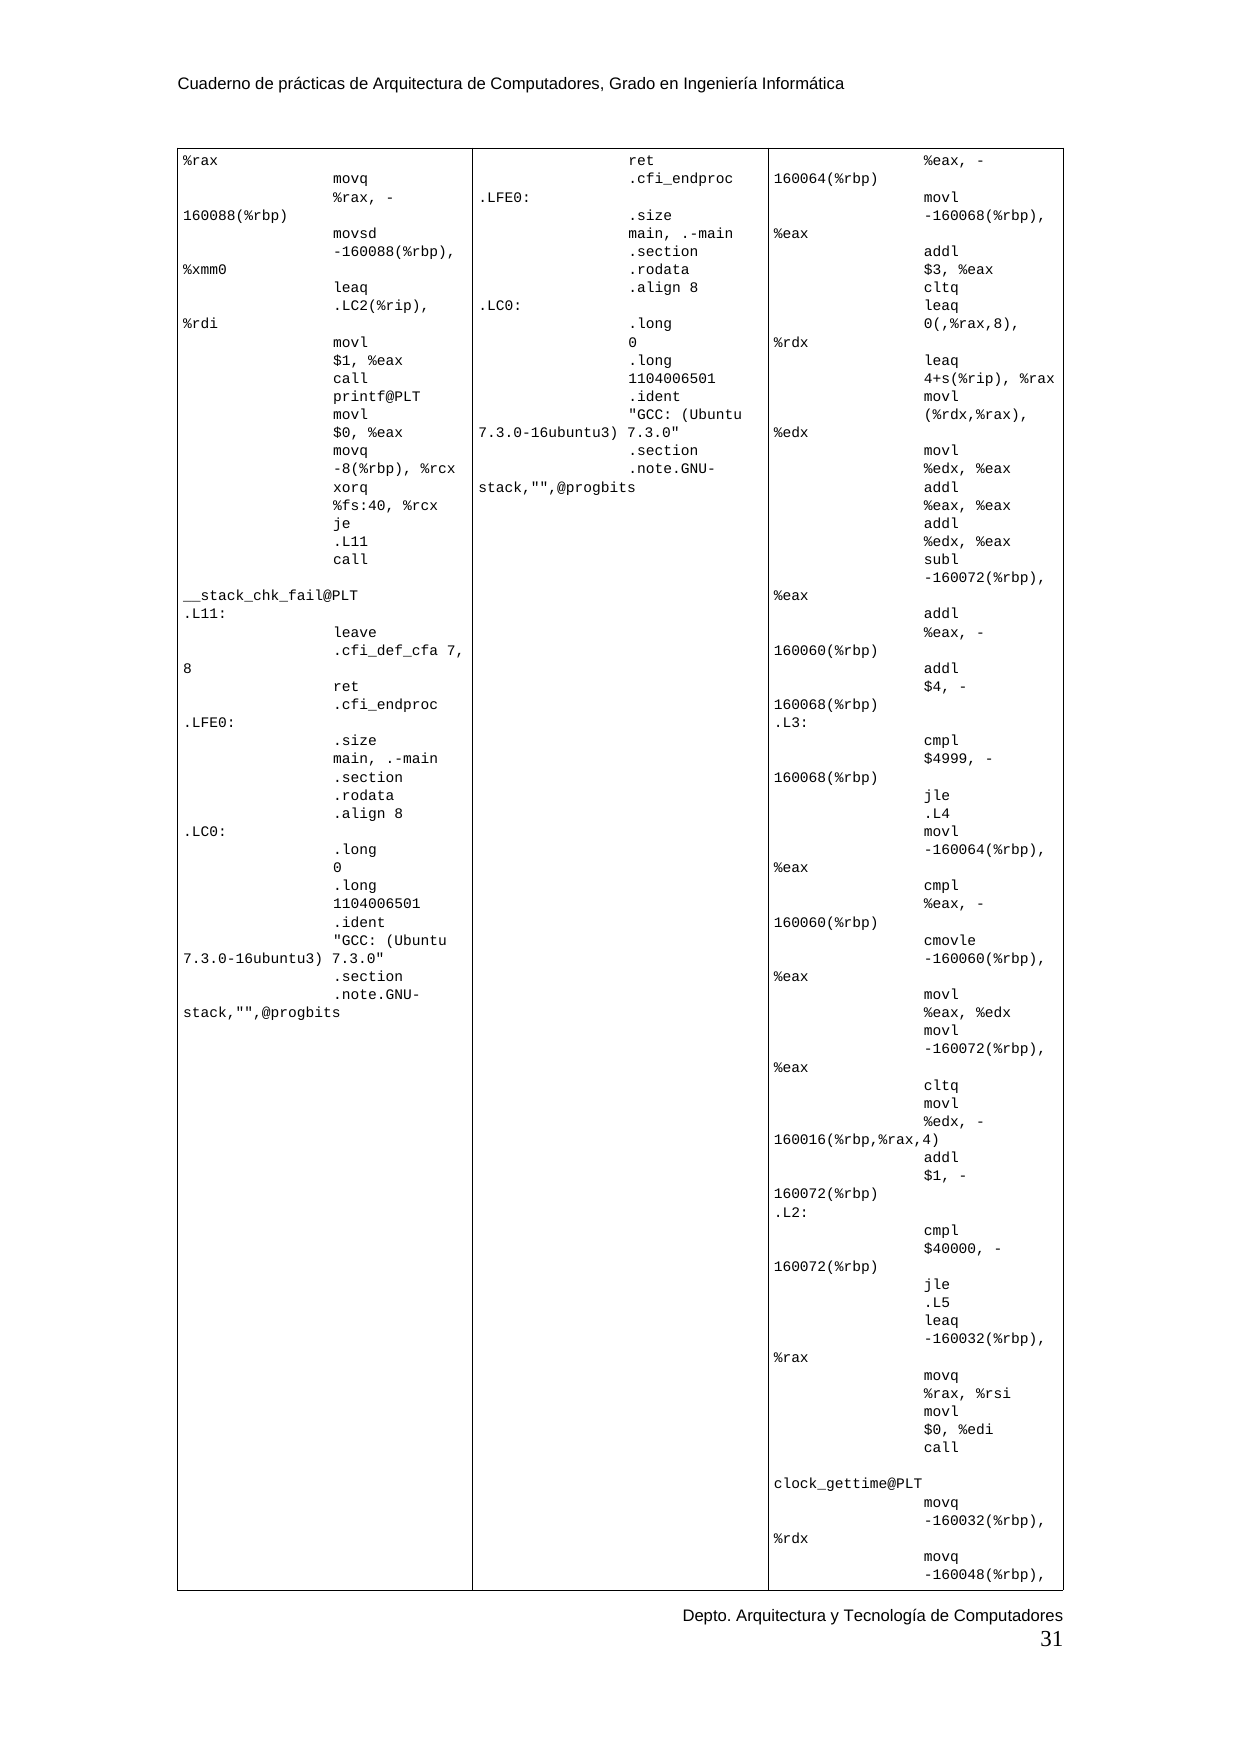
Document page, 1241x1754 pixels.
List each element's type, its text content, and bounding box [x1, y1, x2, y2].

table_cell %rax movq %rax, -160088(%rbp) movsd -160088(%rbp), %xmm0 leaq .LC2(%rip), %rdi movl $1, %eax call printf@PLT movl $0, %eax movq -8(%rbp), %rcx xorq %fs:40, %rcx je .L11 call __stack_chk_fail@PLT .L11: leave .cfi_def_cfa 7, 8 ret .cfi_endproc .LFE0: .size main, .-main .section .rodata .align 8 .LC0: .long 0 .long 1104006501 .ident "GCC: (Ubuntu 7.3.0-16ubuntu3) 7.3.0" .section .note.GNU-stack,"",@progbits [178, 149, 472, 1589]
table_cell %eax, -160064(%rbp) movl -160068(%rbp), %eax addl $3, %eax cltq leaq 0(,%rax,8), %rdx leaq 4+s(%rip), %rax movl (%rdx,%rax), %edx movl %edx, %eax addl %eax, %eax addl %edx, %eax subl -160072(%rbp), %eax addl %eax, -160060(%rbp) addl $4, -160068(%rbp) .L3: cmpl $4999, -160068(%rbp) jle .L4 movl -160064(%rbp), %eax cmpl %eax, -160060(%rbp) cmovle -160060(%rbp), %eax movl %eax, %edx movl -160072(%rbp), %eax cltq movl %edx, -160016(%rbp,%rax,4) addl $1, -160072(%rbp) .L2: cmpl $40000, -160072(%rbp) jle .L5 leaq -160032(%rbp), %rax movq %rax, %rsi movl $0, %edi call clock_gettime@PLT movq -160032(%rbp), %rdx movq -160048(%rbp), [769, 149, 1063, 1589]
table_cell ret .cfi_endproc .LFE0: .size main, .-main .section .rodata .align 8 .LC0: .long 0 .long 1104006501 .ident "GCC: (Ubuntu 7.3.0-16ubuntu3) 7.3.0" .section .note.GNU-stack,"",@progbits [473, 149, 768, 1589]
